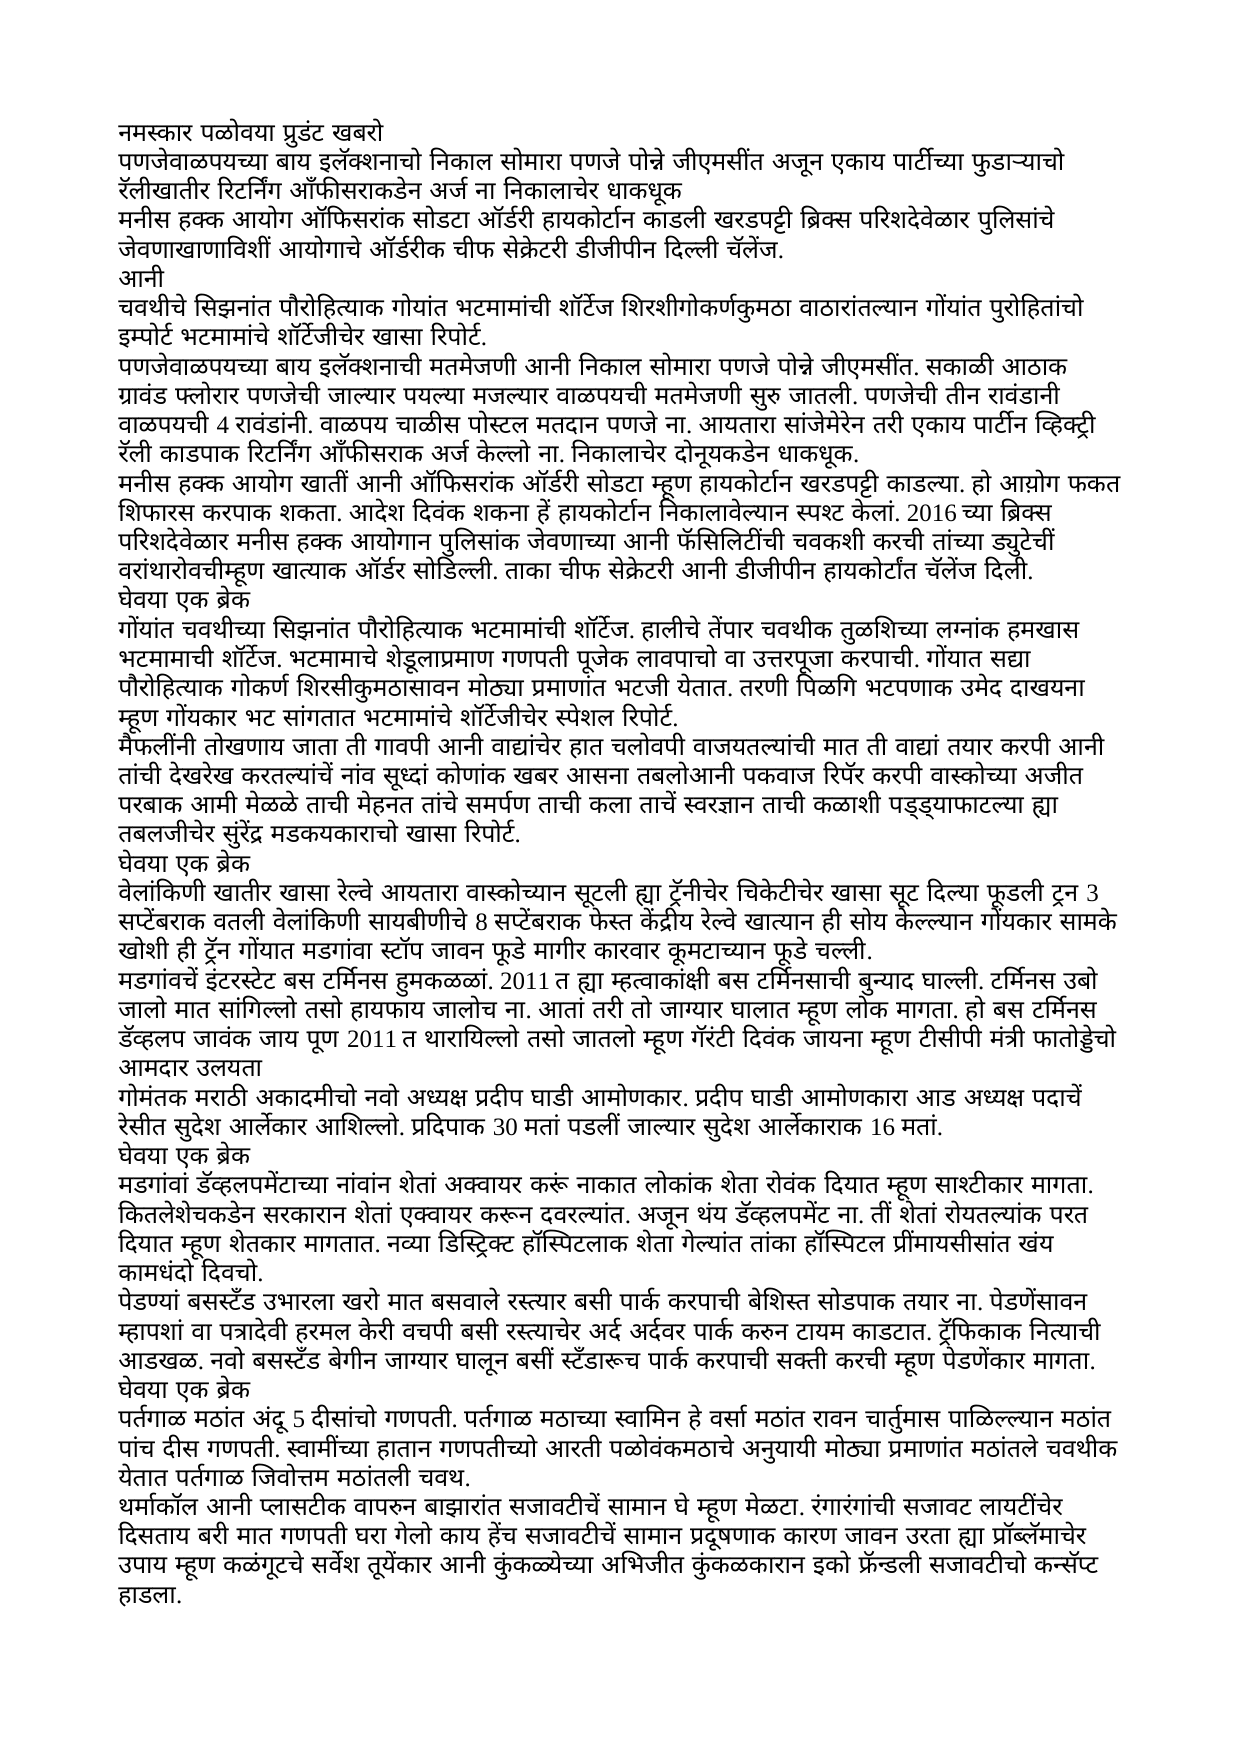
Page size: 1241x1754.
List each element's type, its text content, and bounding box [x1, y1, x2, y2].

text थर्माकॉल आनी प्लासटीक वापरुन बाझारांत सजावटीचें सामान घे म्हूण मेळटा. रंगारंगांची सजावट लायटींचेर दिसताय बरी मात गणपती घरा गेलो काय हेंच सजावटीचें सामान प्रदूषणाक कारण जावन उरता ह्या प्रॉब्लॅमाचेर उपाय म्हूण कळंगूटचे सर्वेश तूयेंकार आनी कुंकळ्येच्या अभिजीत कुंकळकारान इको फ्रॅन्डली सजावटीचो कन्सॅप्ट हाडला. [118, 1492, 1122, 1609]
text पर्तगाळ मठांत अंदू 5 दीसांचो गणपती. पर्तगाळ मठाच्या स्वामिन हे वर्सा मठांत रावन चार्तुमास पाळिल्ल्यान मठांत पांच दीस गणपती. स्वामींच्या हातान गणपतीच्यो आरती पळोवंकमठाचे अनुयायी मोठ्या प्रमाणांत मठांतले चवथीक येतात पर्तगाळ जिवोत्तम मठांतली चवथ. [118, 1404, 1122, 1492]
text मैफलींनी तोखणाय जाता ती गावपी आनी वाद्यांचेर हात चलोवपी वाजयतल्यांची मात ती वाद्यां तयार करपी आनी तांची देखरेख करतल्यांचें नांव सूध्दां कोणांक खबर आसना तबलोआनी पकवाज रिपॅर करपी वास्कोच्या अजीत परबाक आमी मेळळे ताची मेहनत तांचे समर्पण ताची कला ताचें स्वरज्ञान ताची कळाशी पड्ड्याफाटल्या ह्या तबलजीचेर सुंरेंद्र मडकयकाराचो खासा रिपोर्ट. [118, 732, 1122, 849]
text घेवया एक ब्रेक [118, 1375, 1122, 1404]
text गोंयांत चवथीच्या सिझनांत पौरोहित्याक भटमामांची शॉर्टेज. हालीचे तेंपार चवथीक तुळशिच्या लग्नांक हमखास भटमामाची शॉर्टेज. भटमामाचे शेडूलाप्रमाण गणपती पूजेक लावपाचो वा उत्तरपूजा करपाची. गोंयात सद्या पौरोहित्याक गोकर्ण शिरसीकुमठासावन मोठ्या प्रमाणांत भटजी येतात. तरणी पिळगि भटपणाक उमेद दाखयना म्हूण गोंयकार भट सांगतात भटमामांचे शॉर्टेजीचेर स्पेशल रिपोर्ट. [118, 615, 1122, 732]
text पणजेवाळपयच्या बाय इलॅक्शनाचो निकाल सोमारा पणजे पोन्ने जीएमसींत अजून एकाय पार्टीच्या फुडाऱ्याचो रॅलीखातीर रिटर्निंग आँफीसराकडेन अर्ज ना निकालाचेर धाकधूक [118, 147, 1122, 206]
text नमस्कार पळोवया प्रुडंट खबरो [118, 118, 1122, 147]
text वेलांकिणी खातीर खासा रेल्वे आयतारा वास्कोच्यान सूटली ह्या ट्रॅनीचेर चिकेटीचेर खासा सूट दिल्या फूडली ट्रन 3 सप्टेंबराक वतली वेलांकिणी सायबीणीचे 8 सप्टेंबराक फेस्त केंद्रीय रेल्वे खात्यान ही सोय केल्ल्यान गोंयकार सामके खोशी ही ट्रॅन गोंयात मडगांवा स्टॉप जावन फूडे मागीर कारवार कूमटाच्यान फूडे चल्ली. [118, 878, 1122, 966]
text पेडण्यां बसस्टँड उभारला खरो मात बसवाले रस्त्यार बसी पार्क करपाची बेशिस्त सोडपाक तयार ना. पेडणेंसावन म्हापशां वा पत्रादेवी हरमल केरी वचपी बसी रस्त्याचेर अर्द अर्दवर पार्क करुन टायम काडटात. ट्रॅफिकाक नित्याची आडखळ. नवो बसस्टँड बेगीन जाग्यार घालून बसीं स्टँडारूच पार्क करपाची सक्ती करची म्हूण पेडणेंकार मागता. [118, 1287, 1122, 1375]
text घेवया एक ब्रेक [118, 849, 1122, 878]
text घेवया एक ब्रेक [118, 586, 1122, 615]
text मनीस हक्क आयोग खातीं आनी ऑफिसरांक ऑर्डरी सोडटा म्हूण हायकोर्टान खरडपट्टी काडल्या. हो आय़ोग फकत शिफारस करपाक शकता. आदेश दिवंक शकना हें हायकोर्टान निकालावेल्यान स्पश्ट केलां. 2016च्या ब्रिक्स परिशदेवेळार मनीस हक्क आयोगान पुलिसांक जेवणाच्या आनी फॅसिलिटींची चवकशी करची तांच्या ड्युटेचीं वरांथारोवचीम्हूण खात्याक ऑर्डर सोडिल्ली. ताका चीफ सेक्रेटरी आनी डीजीपीन हायकोर्टांत चॅलेंज दिली. [118, 469, 1122, 586]
text मनीस हक्क आयोग ऑफिसरांक सोडटा ऑर्डरी हायकोर्टान काडली खरडपट्टी ब्रिक्स परिशदेवेळार पुलिसांचे जेवणाखाणाविशीं आयोगाचे ऑर्डरीक चीफ सेक्रेटरी डीजीपीन दिल्ली चॅलेंज. [118, 206, 1122, 264]
text मडगांवां डॅव्हलपमेंटाच्या नांवांन शेतां अक्वायर करूं नाकात लोकांक शेता रोवंक दियात म्हूण साश्टीकार मागता. कितलेशेचकडेन सरकारान शेतां एक्वायर करून दवरल्यांत. अजून थंय डॅव्हलपमेंट ना. तीं शेतां रोयतल्यांक परत दियात म्हूण शेतकार मागतात. नव्या डिस्ट्रिक्ट हॉस्पिटलाक शेता गेल्यांत तांका हॉस्पिटल प्रींमायसीसांत खंय कामधंदो दिवचो. [118, 1170, 1122, 1287]
text मडगांवचें इंटरस्टेट बस टर्मिनस हुमकळळां. 2011त ह्या म्हत्वाकांक्षी बस टर्मिनसाची बुन्याद घाल्ली. टर्मिनस उबो जालो मात सांगिल्लो तसो हायफाय जालोच ना. आतां तरी तो जाग्यार घालात म्हूण लोक मागता. हो बस टर्मिनस डॅव्हलप जावंक जाय पूण 2011त थारायिल्लो तसो जातलो म्हूण गॅरंटी दिवंक जायना म्हूण टीसीपी मंत्री फातोड्डेचो आमदार उलयता [118, 966, 1122, 1083]
text पणजेवाळपयच्या बाय इलॅक्शनाची मतमेजणी आनी निकाल सोमारा पणजे पोन्ने जीएमसींत. सकाळी आठाक ग्रावंड फ्लोरार पणजेची जाल्यार पयल्या मजल्यार वाळपयची मतमेजणी सुरु जातली. पणजेची तीन रावंडानी वाळपयची 4 रावंडांनी. वाळपय चाळीस पोस्टल मतदान पणजे ना. आयतारा सांजेमेरेन तरी एकाय पार्टीन व्हिक्ट्री रॅली काडपाक रिटर्निंग आँफीसराक अर्ज केल्लो ना. निकालाचेर दोनूयकडेन धाकधूक. [118, 352, 1122, 469]
text चवथीचे सिझनांत पौरोहित्याक गोयांत भटमामांची शॉर्टेज शिरशीगोकर्णकुमठा वाठारांतल्यान गोंयांत पुरोहितांचो इम्पोर्ट भटमामांचे शॉर्टेजीचेर खासा रिपोर्ट. [118, 293, 1122, 352]
text गोमंतक मराठी अकादमीचो नवो अध्यक्ष प्रदीप घाडी आमोणकार. प्रदीप घाडी आमोणकारा आड अध्यक्ष पदाचें रेसीत सुदेश आर्लेकार आशिल्लो. प्रदिपाक 30 मतां पडलीं जाल्यार सुदेश आर्लेकाराक 16 मतां. [118, 1083, 1122, 1141]
text घेवया एक ब्रेक [118, 1141, 1122, 1170]
text आनी [118, 264, 1122, 293]
